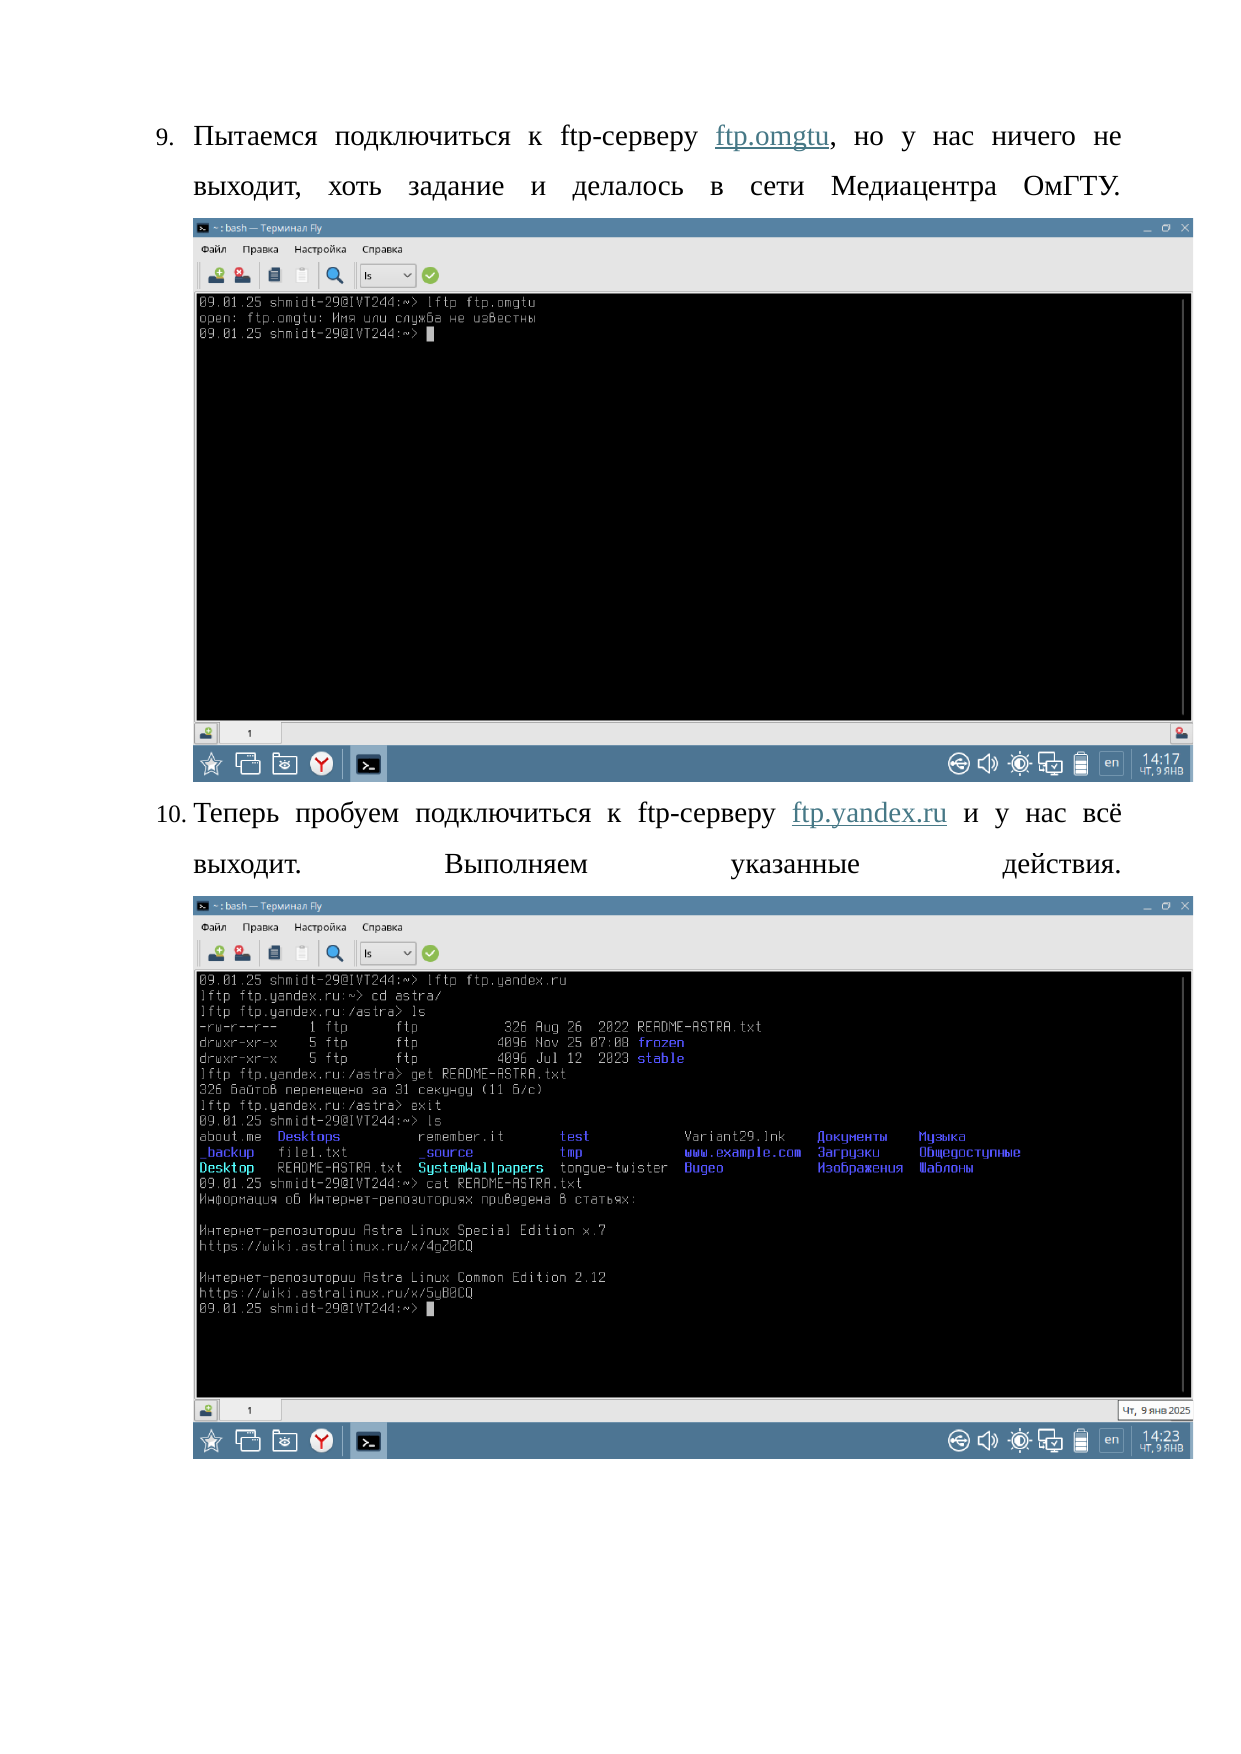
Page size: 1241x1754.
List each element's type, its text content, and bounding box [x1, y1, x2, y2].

list Теперь пробуем подключиться к ftp-серверу ftp.yandex.ru и у нас всё выходит. Выполняем указанные действия. [156, 796, 1122, 1459]
list Пытаемся подключиться к ftp-серверу ftp.omgtu, но у нас ничего не выходит, хоть задание и делалось в сети Медиацентра ОмГТУ. [156, 118, 1122, 781]
